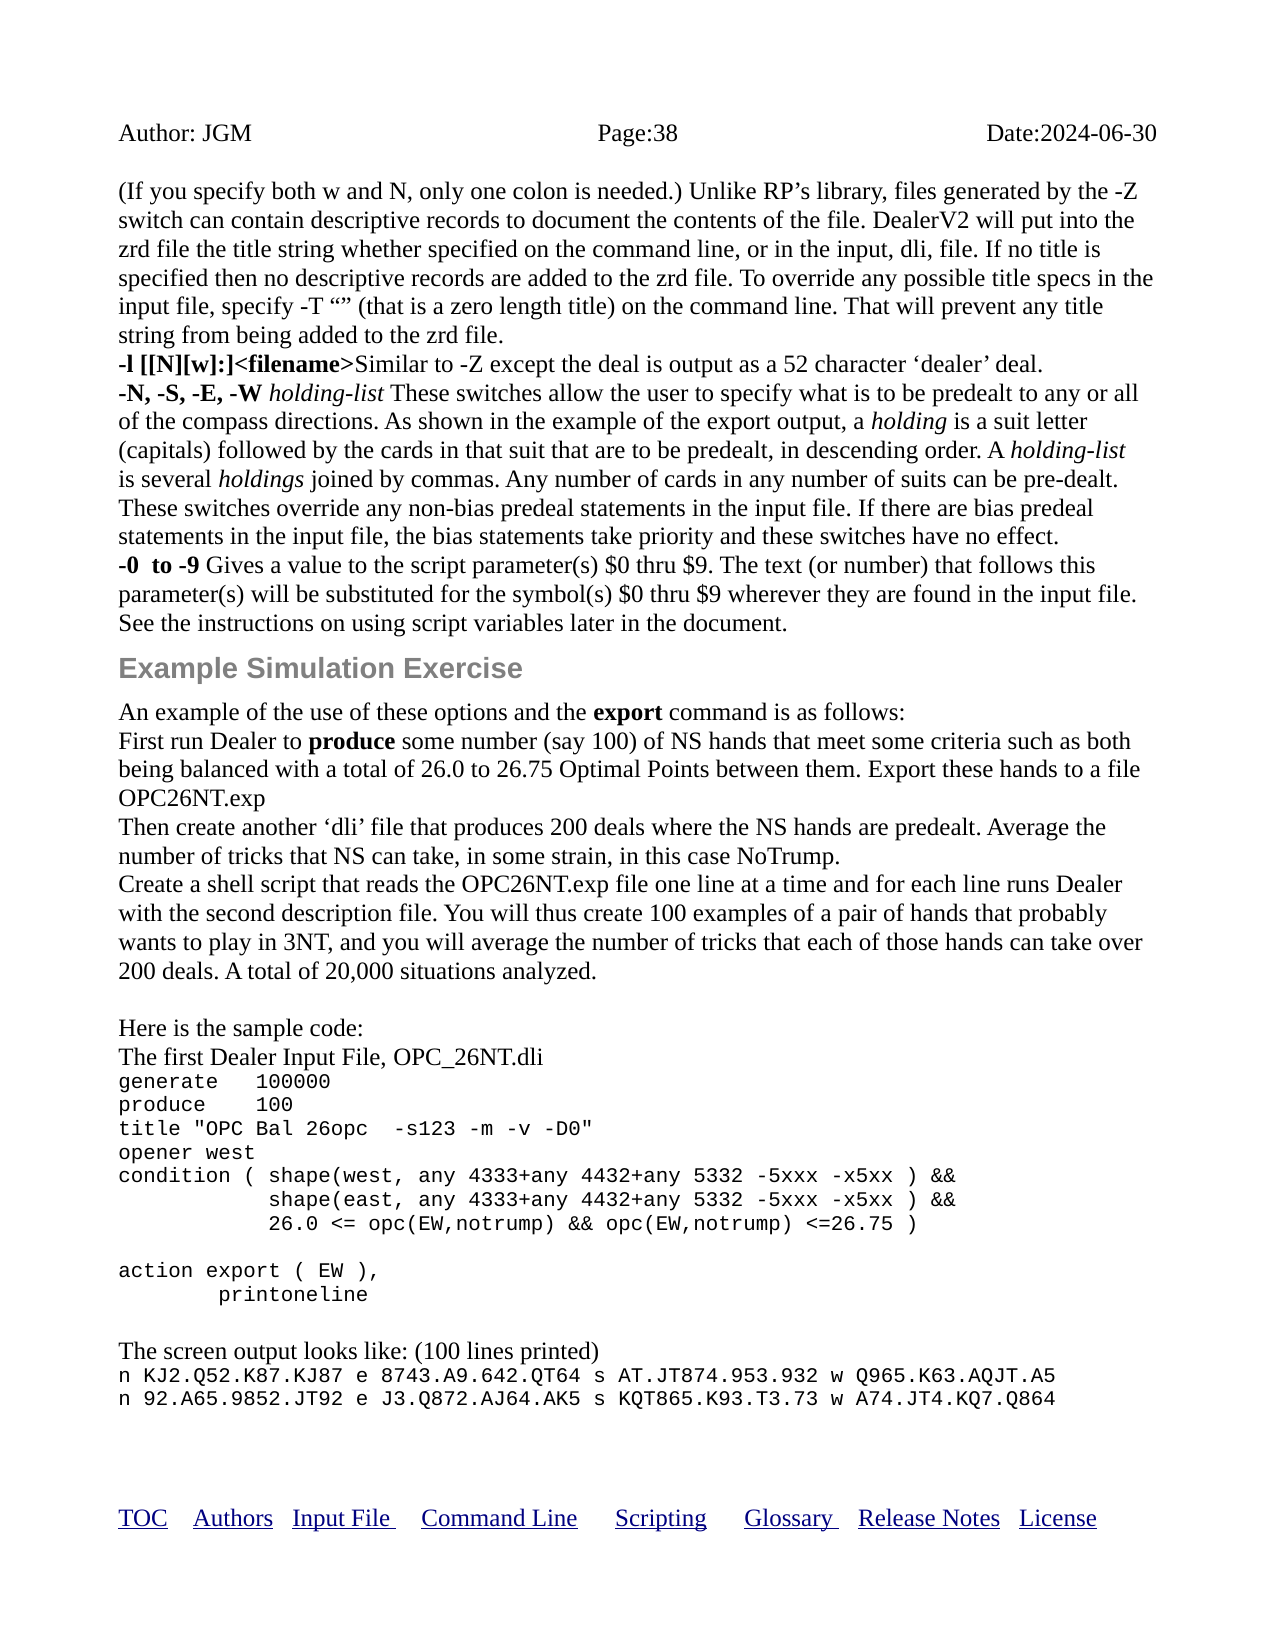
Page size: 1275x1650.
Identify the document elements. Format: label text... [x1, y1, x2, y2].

text -N, -S, -E, -W holding-list These switches allow the user to specify what is to be predealt to any or all of the compass directions. As shown in the example of the export output, a holding is a suit letter (capitals) followed by the cards in that suit that are to be predealt, in descending order. A holding-list [118, 378, 1157, 464]
text opener west [118, 1142, 1157, 1165]
text -0 to -9 Gives a value to the script parameter(s) $0 thru $9. The text (or number) that follows this parameter(s) will be substituted for the symbol(s) $0 thru $9 wherever they are found in the input file. See the instructions on using script variables later in the document. [118, 550, 1157, 636]
text These switches override any non-bias predeal statements in the input file. If there are bias predeal statements in the input file, the bias statements take priority and these switches have no effect. [118, 493, 1157, 550]
text is several holdings joined by commas. Any number of cards in any number of suits can be pre-dealt. [118, 464, 1157, 493]
text (If you specify both w and N, only one colon is needed.) Unlike RP’s library, files generated by the -Z switch can contain descriptive records to document the contents of the file. DealerV2 will put into the zrd file the title string whether specified on the command line, or in the input, dli, file. If no title is specified then no descriptive records are added to the zrd file. To override any possible title specs in the input file, specify -T “” (that is a zero length title) on the command line. That will prevent any title string from being added to the zrd file. [118, 176, 1157, 349]
text shape(east, any 4333+any 4432+any 5332 -5xxx -x5xx ) && [118, 1189, 1157, 1213]
text -l [[N][w]:]<filename>Similar to -Z except the deal is output as a 52 character ‘dealer’ deal. [118, 349, 1157, 378]
text An example of the use of these options and the export command is as follows: [118, 697, 1157, 726]
text The first Dealer Input File, OPC_26NT.dli [118, 1042, 1157, 1071]
subtitle Example Simulation Exercise [118, 651, 1157, 684]
text n KJ2.Q52.K87.KJ87 e 8743.A9.642.QT64 s AT.JT874.953.932 w Q965.K63.AQJT.A5 [118, 1365, 1157, 1388]
text First run Dealer to produce some number (say 100) of NS hands that meet some criteria such as both being balanced with a total of 26.0 to 26.75 Optimal Points between them. Export these hands to a file OPC26NT.exp [118, 726, 1157, 812]
text condition ( shape(west, any 4333+any 4432+any 5332 -5xxx -x5xx ) && [118, 1165, 1157, 1189]
text title "OPC Bal 26opc -s123 -m -v -D0" [118, 1118, 1157, 1142]
text printoneline [118, 1283, 1157, 1307]
text Then create another ‘dli’ file that produces 200 deals where the NS hands are predealt. Average the number of tricks that NS can take, in some strain, in this case NoTrump. [118, 812, 1157, 869]
text action export ( EW ), [118, 1260, 1157, 1283]
text n 92.A65.9852.JT92 e J3.Q872.AJ64.AK5 s KQT865.K93.T3.73 w A74.JT4.KQ7.Q864 [118, 1388, 1157, 1412]
text 26.0 <= opc(EW,notrump) && opc(EW,notrump) <=26.75 ) [118, 1213, 1157, 1236]
text The screen output looks like: (100 lines printed) [118, 1336, 1157, 1365]
text Here is the sample code: [118, 1013, 1157, 1042]
text generate 100000 [118, 1071, 1157, 1094]
text Create a shell script that reads the OPC26NT.exp file one line at a time and for each line runs Dealer with the second description file. You will thus create 100 examples of a pair of hands that probably wants to play in 3NT, and you will average the number of tricks that each of those hands can take over 200 deals. A total of 20,000 situations analyzed. [118, 869, 1157, 984]
text produce 100 [118, 1094, 1157, 1118]
